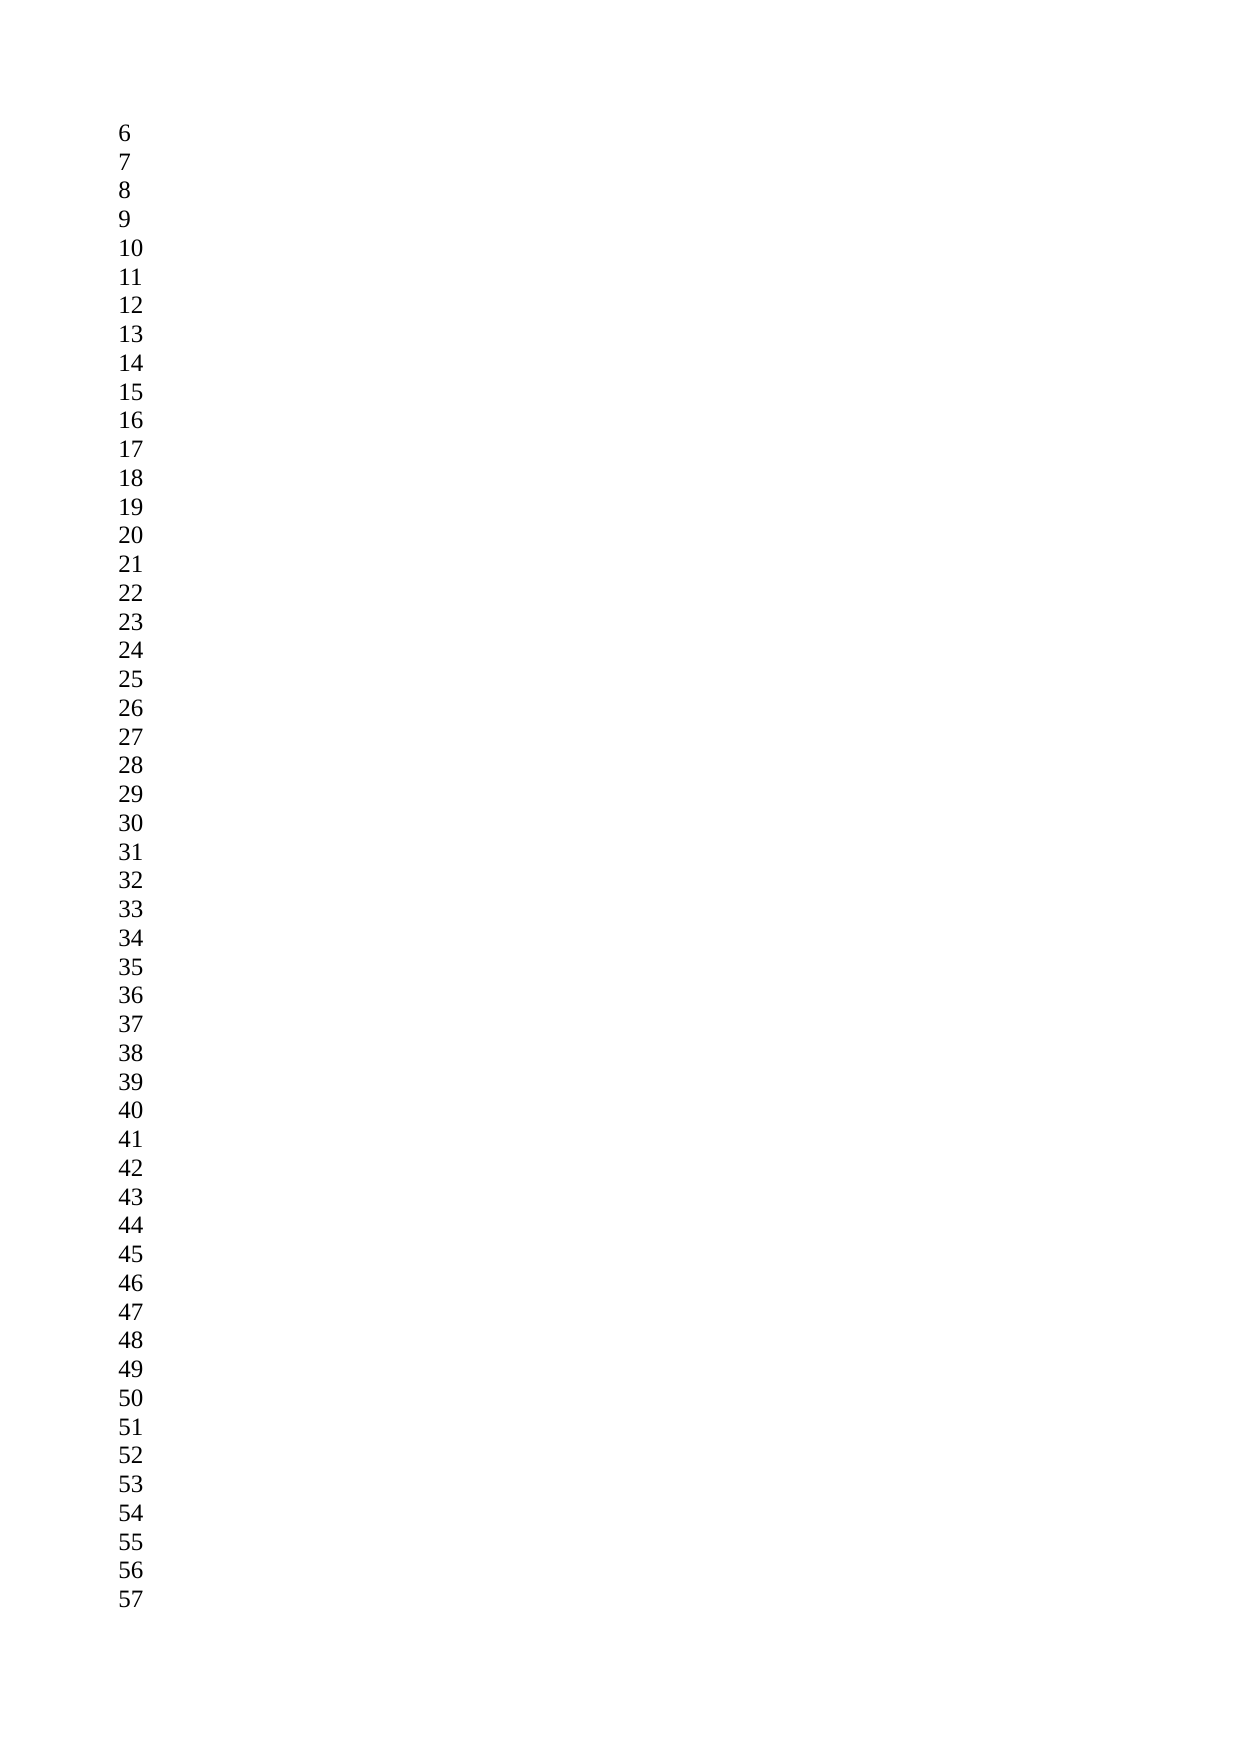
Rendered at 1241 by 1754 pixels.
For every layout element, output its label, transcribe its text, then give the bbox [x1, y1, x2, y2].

text 28 [118, 751, 1122, 779]
text 46 [118, 1268, 1122, 1297]
text 57 [118, 1584, 1122, 1613]
text 31 [118, 837, 1122, 866]
text 18 [118, 463, 1122, 492]
text 36 [118, 981, 1122, 1009]
text 38 [118, 1038, 1122, 1067]
text 12 [118, 291, 1122, 319]
text 40 [118, 1096, 1122, 1124]
text 42 [118, 1153, 1122, 1182]
text 22 [118, 578, 1122, 607]
text 19 [118, 492, 1122, 521]
text 9 [118, 204, 1122, 233]
text 49 [118, 1354, 1122, 1383]
text 43 [118, 1182, 1122, 1211]
text 51 [118, 1412, 1122, 1441]
text 37 [118, 1009, 1122, 1038]
text 10 [118, 233, 1122, 262]
text 14 [118, 348, 1122, 377]
text 7 [118, 147, 1122, 176]
text 56 [118, 1556, 1122, 1584]
text 6 [118, 118, 1122, 147]
text 27 [118, 722, 1122, 751]
text 47 [118, 1297, 1122, 1326]
text 15 [118, 377, 1122, 406]
text 11 [118, 262, 1122, 291]
text 39 [118, 1067, 1122, 1096]
text 16 [118, 406, 1122, 434]
text 41 [118, 1124, 1122, 1153]
text 13 [118, 319, 1122, 348]
text 35 [118, 952, 1122, 981]
text 20 [118, 521, 1122, 549]
text 25 [118, 664, 1122, 693]
text 34 [118, 923, 1122, 952]
text 29 [118, 779, 1122, 808]
text 50 [118, 1383, 1122, 1412]
text 33 [118, 894, 1122, 923]
text 30 [118, 808, 1122, 837]
text 52 [118, 1441, 1122, 1469]
text 17 [118, 434, 1122, 463]
text 8 [118, 176, 1122, 204]
text 53 [118, 1469, 1122, 1498]
text 44 [118, 1211, 1122, 1239]
text 45 [118, 1239, 1122, 1268]
text 54 [118, 1498, 1122, 1527]
text 23 [118, 607, 1122, 636]
text 26 [118, 693, 1122, 722]
text 24 [118, 636, 1122, 664]
text 55 [118, 1527, 1122, 1556]
text 32 [118, 866, 1122, 894]
text 48 [118, 1326, 1122, 1354]
text 21 [118, 549, 1122, 578]
